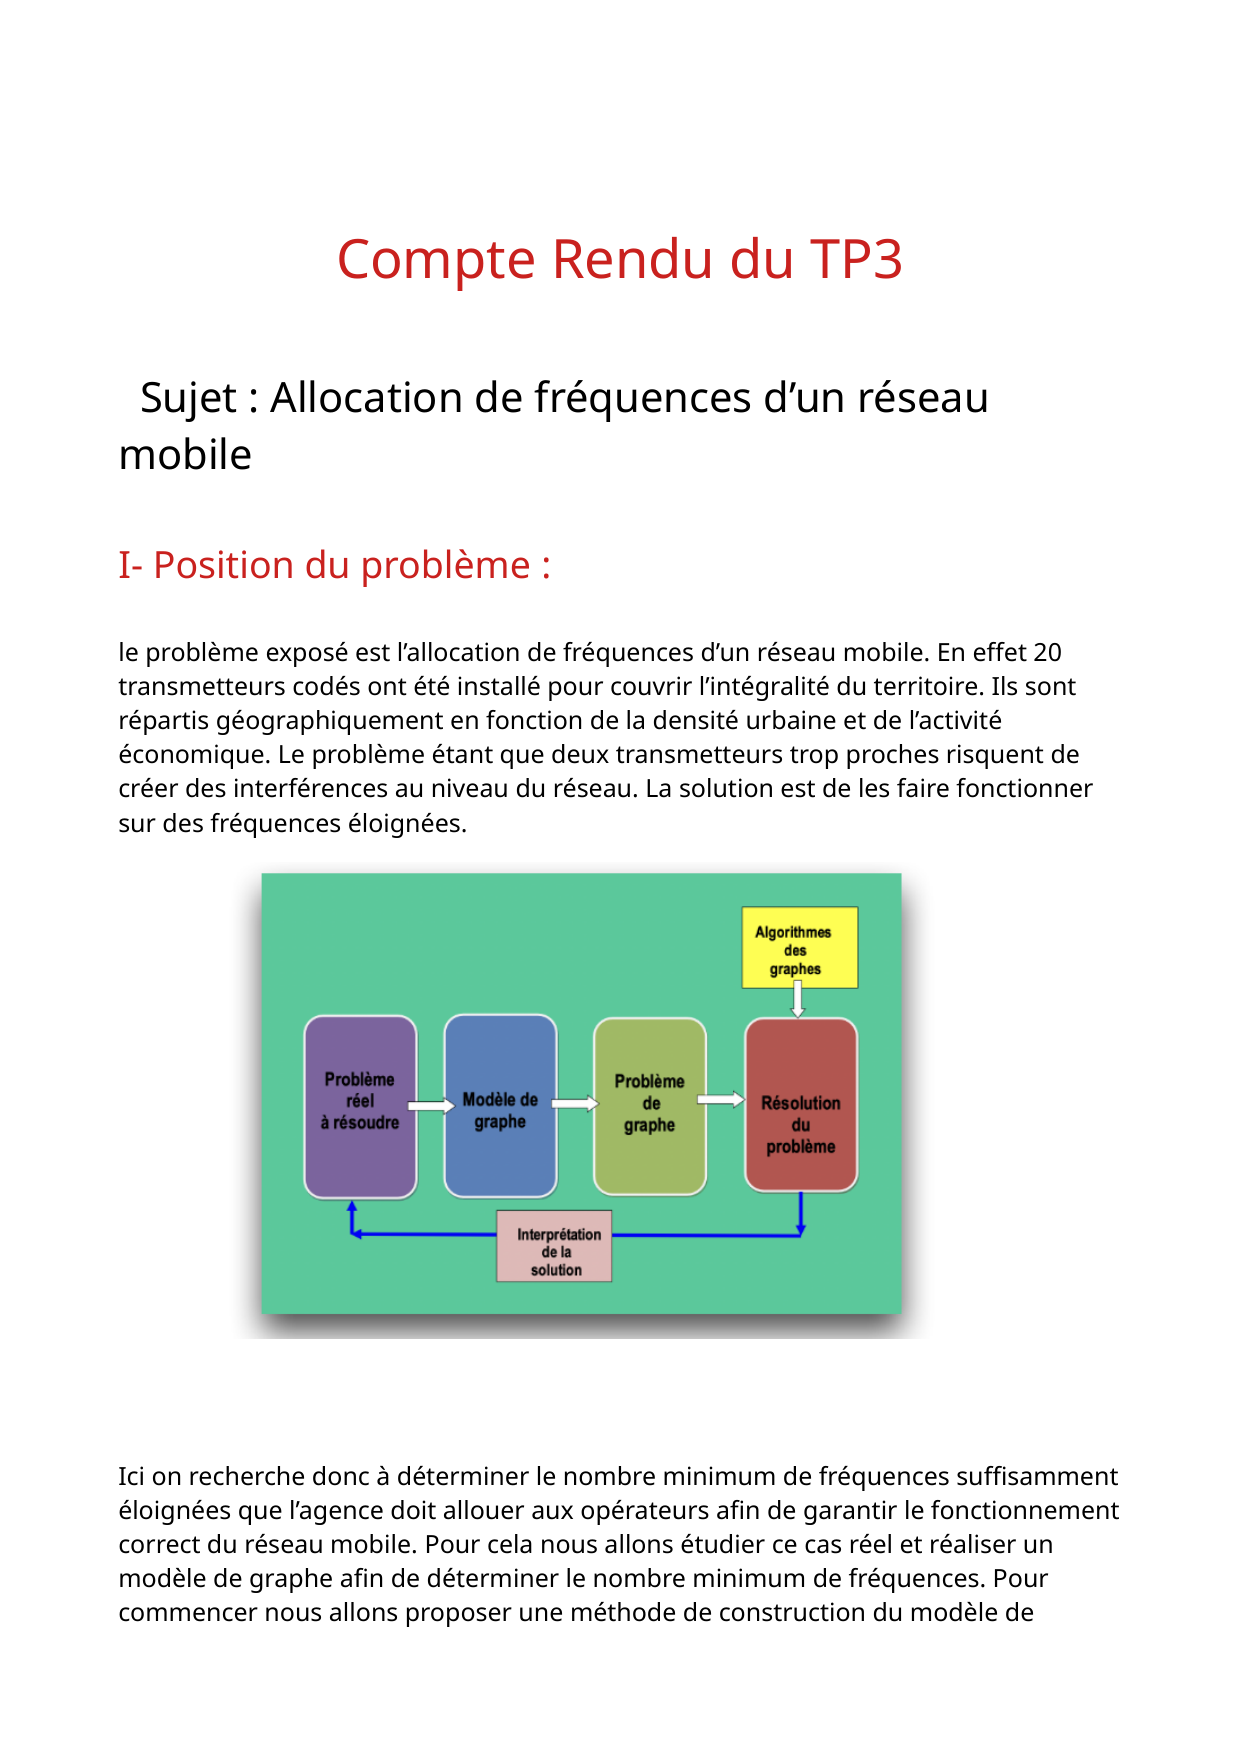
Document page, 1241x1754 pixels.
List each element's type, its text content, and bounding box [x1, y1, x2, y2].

text Compte Rendu du TP3 [118, 221, 1122, 294]
text I- Position du problème : [118, 538, 1122, 589]
text le problème exposé est l’allocation de fréquences d’un réseau mobile. En effet 20 transmetteurs codés ont été installé pour couvrir l’intégralité du territoire. Ils sont répartis géographiquement en fonction de la densité urbaine et de l’activité économique. Le problème étant que deux transmetteurs trop proches risquent de créer des interférences au niveau du réseau. La solution est de les faire fonctionner sur des fréquences éloignées. [118, 635, 1122, 839]
text Sujet : Allocation de fréquences d’un réseau mobile [118, 368, 1122, 482]
text Ici on recherche donc à déterminer le nombre minimum de fréquences suffisamment éloignées que l’agence doit allouer aux opérateurs afin de garantir le fonctionnement correct du réseau mobile. Pour cela nous allons étudier ce cas réel et réaliser un modèle de graphe afin de déterminer le nombre minimum de fréquences. Pour commencer nous allons proposer une méthode de construction du modèle de [118, 1458, 1122, 1629]
